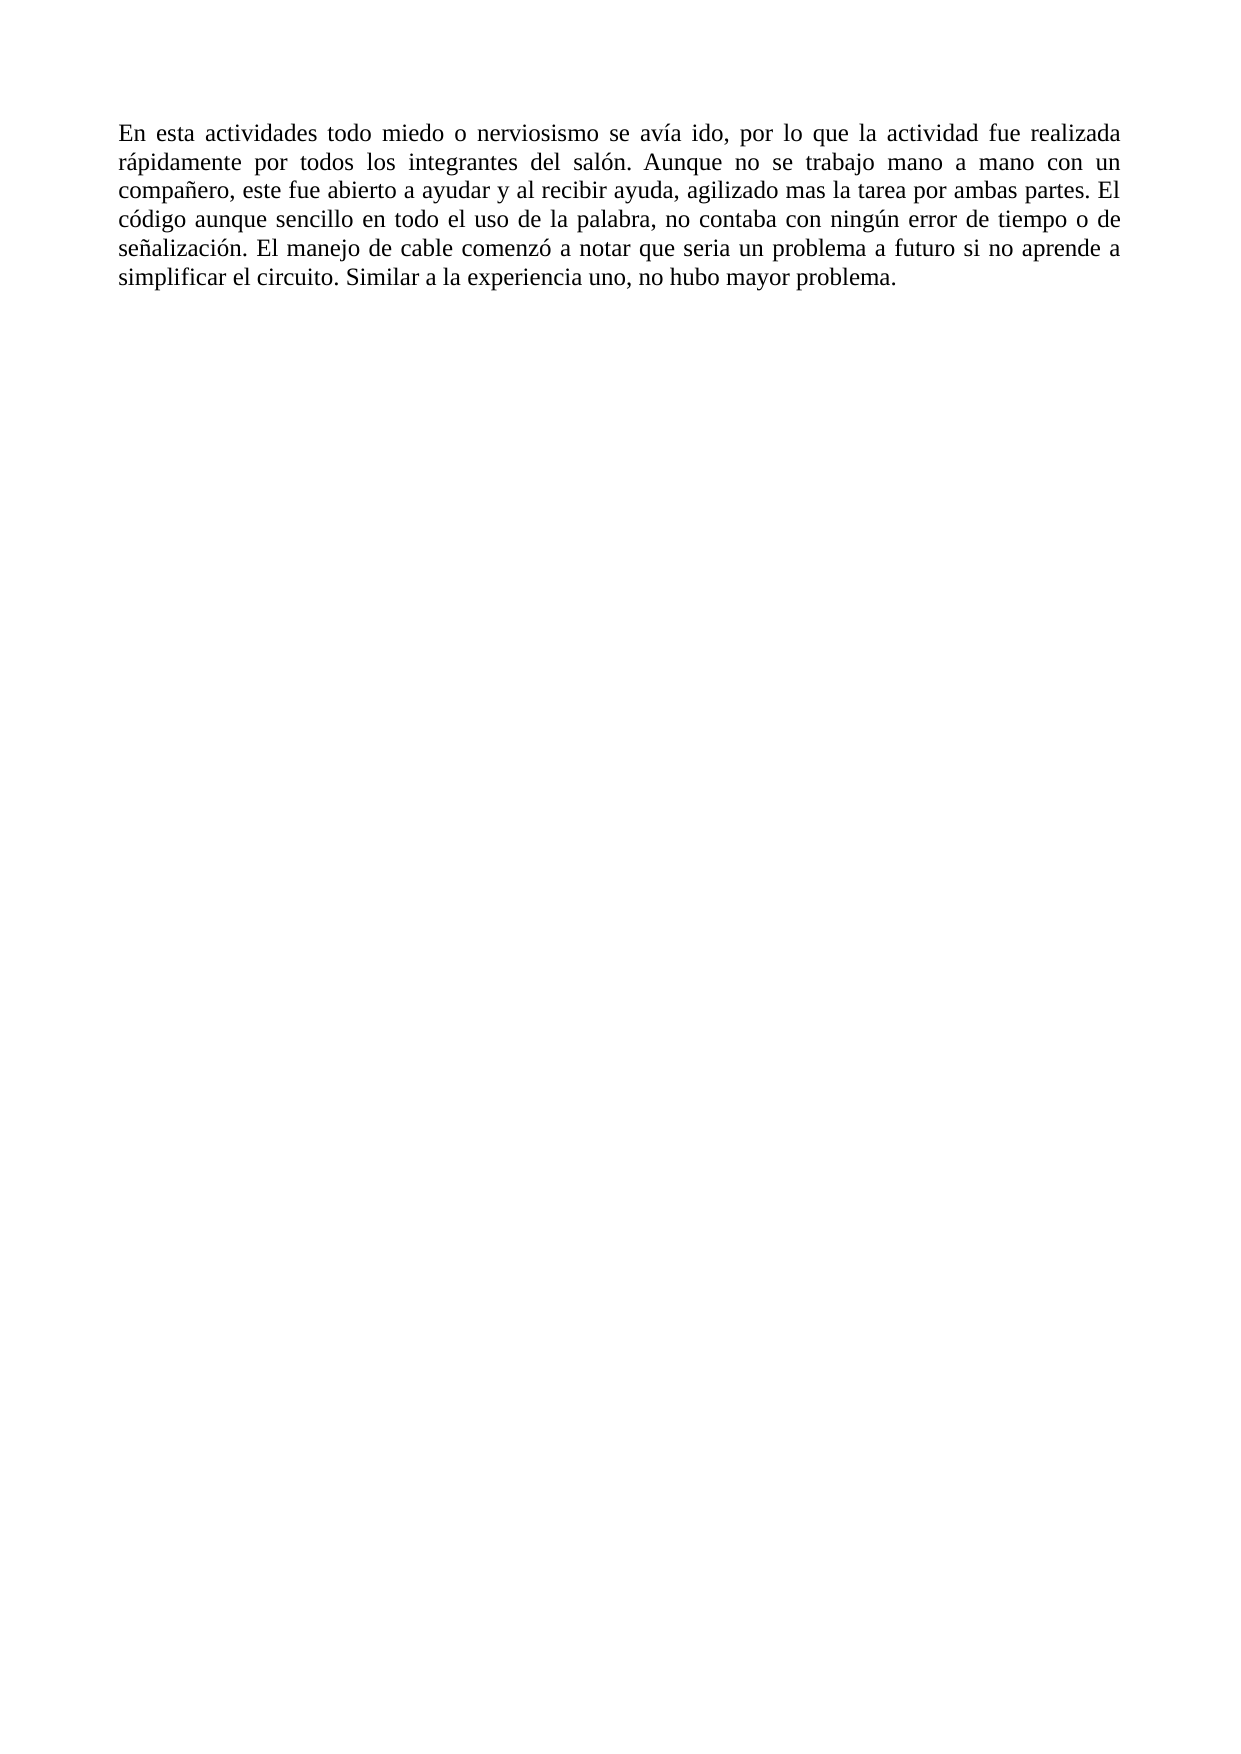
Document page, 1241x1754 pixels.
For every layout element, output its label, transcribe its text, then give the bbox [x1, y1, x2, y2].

text En esta actividades todo miedo o nerviosismo se avía ido, por lo que la actividad fue realizada rápidamente por todos los integrantes del salón. Aunque no se trabajo mano a mano con un compañero, este fue abierto a ayudar y al recibir ayuda, agilizado mas la tarea por ambas partes. El código aunque sencillo en todo el uso de la palabra, no contaba con ningún error de tiempo o de señalización. El manejo de cable comenzó a notar que seria un problema a futuro si no aprende a simplificar el circuito. Similar a la experiencia uno, no hubo mayor problema. [118, 118, 1122, 291]
